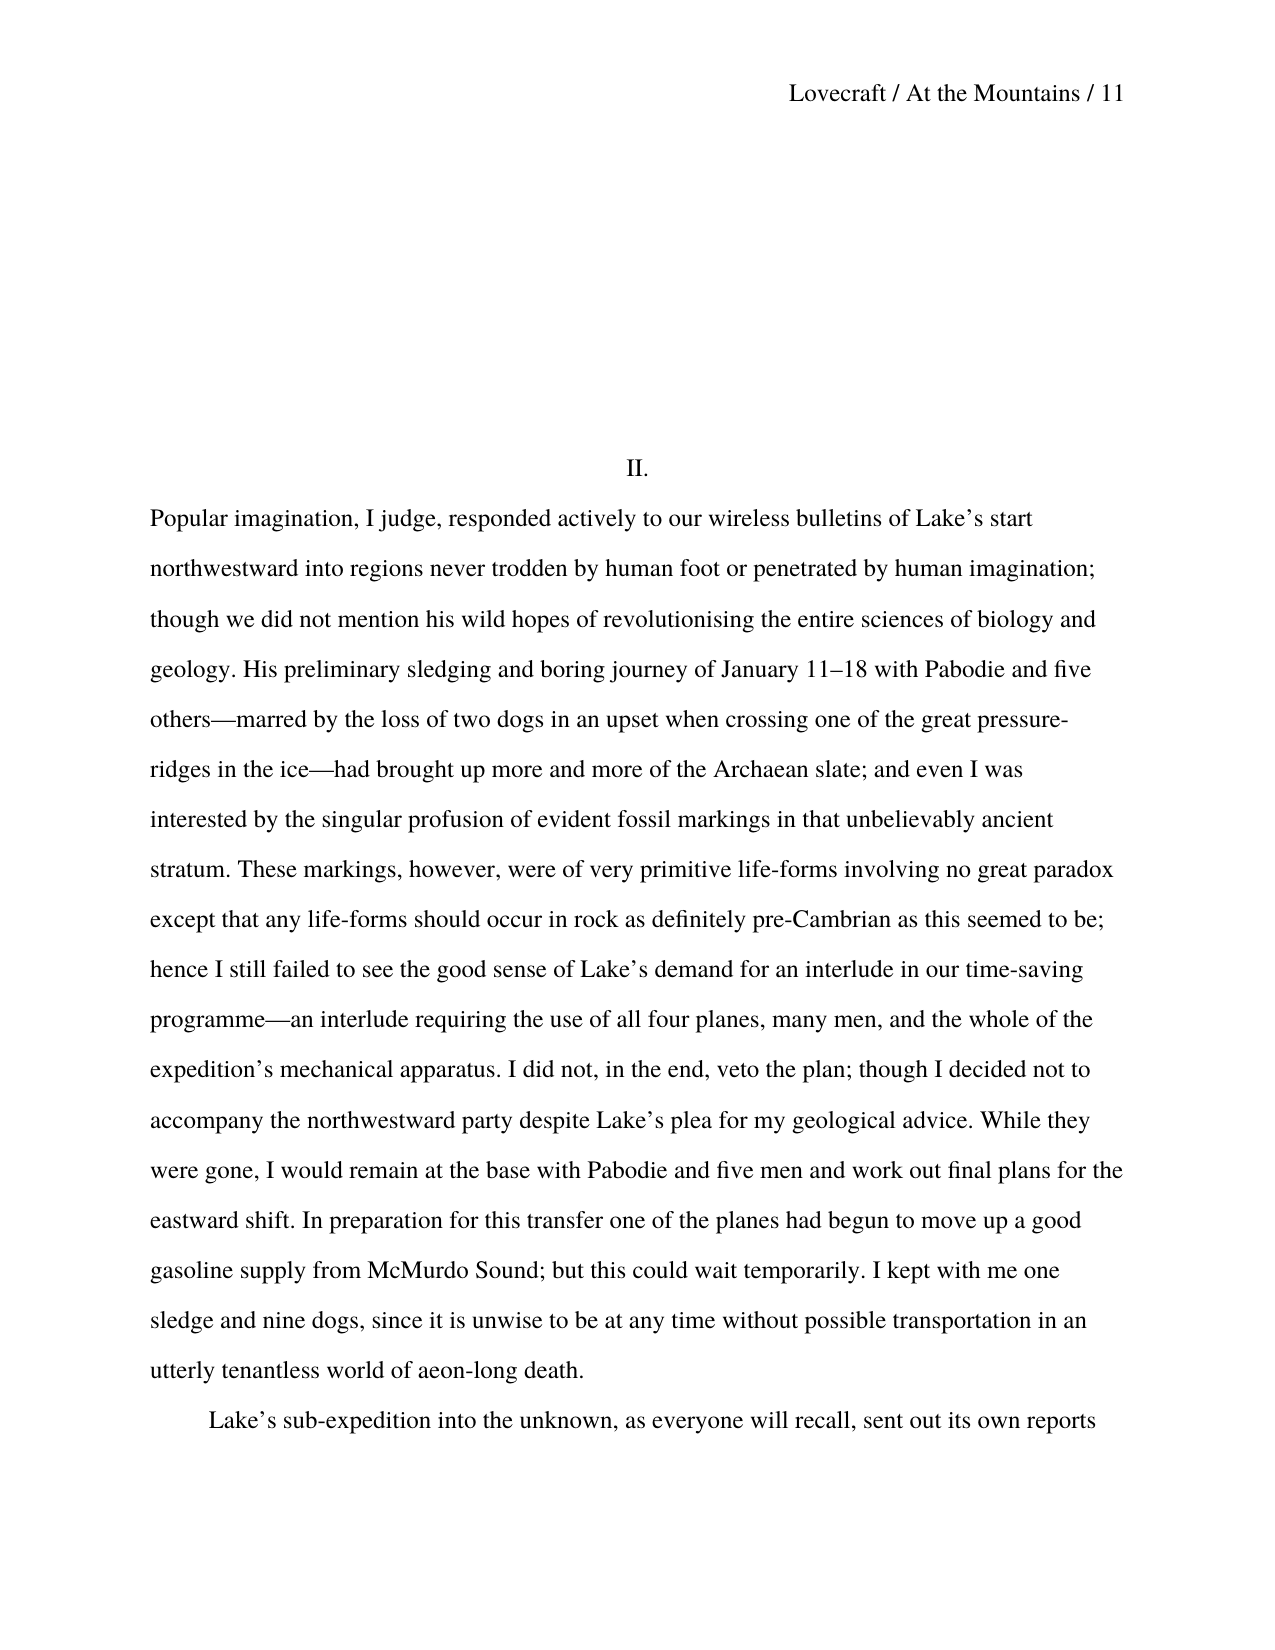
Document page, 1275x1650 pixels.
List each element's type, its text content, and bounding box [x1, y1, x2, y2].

text Popular imagination, I judge, responded actively to our wireless bulletins of Lake’s start northwestward into regions never trodden by human foot or penetrated by human imagination; though we did not mention his wild hopes of revolutionising the entire sciences of biology and geology. His preliminary sledging and boring journey of January 11–18 with Pabodie and five others—marred by the loss of two dogs in an upset when crossing one of the great pressure-ridges in the ice—had brought up more and more of the Archaean slate; and even I was interested by the singular profusion of evident fossil markings in that unbelievably ancient stratum. These markings, however, were of very primitive life-forms involving no great paradox except that any life-forms should occur in rock as definitely pre-Cambrian as this seemed to be; hence I still failed to see the good sense of Lake’s demand for an interlude in our time-saving programme—an interlude requiring the use of all four planes, many men, and the whole of the expedition’s mechanical apparatus. I did not, in the end, veto the plan; though I decided not to accompany the northwestward party despite Lake’s plea for my geological advice. While they were gone, I would remain at the base with Pabodie and five men and work out final plans for the eastward shift. In preparation for this transfer one of the planes had begun to move up a good gasoline supply from McMurdo Sound; but this could wait temporarily. I kept with me one sledge and nine dogs, since it is unwise to be at any time without possible transportation in an utterly tenantless world of aeon-long death. [150, 500, 1125, 1386]
text Lake’s sub-expedition into the unknown, as everyone will recall, sent out its own reports [150, 1402, 1125, 1436]
subtitle II. [150, 450, 1125, 483]
